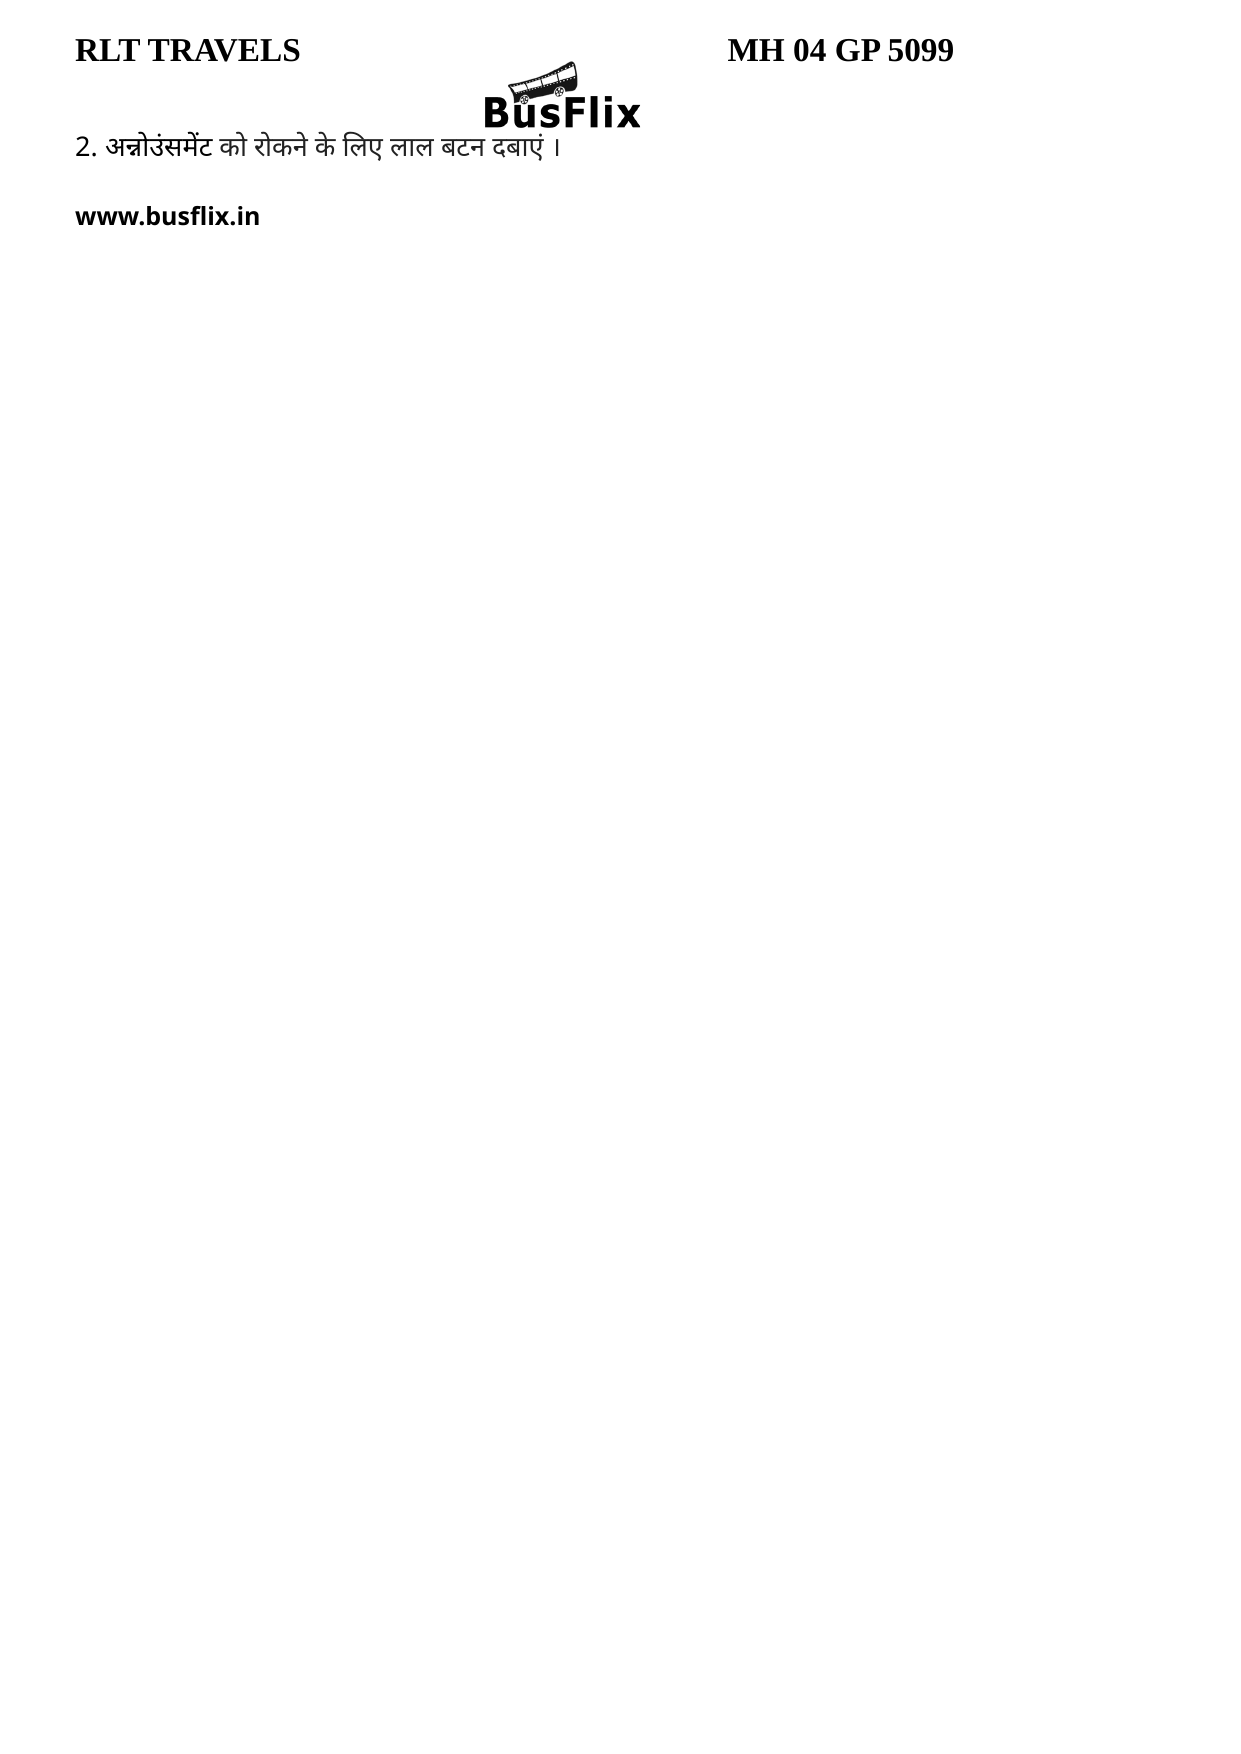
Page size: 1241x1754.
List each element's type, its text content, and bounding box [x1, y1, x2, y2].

text 2. अन्नोउंसमेंट को रोकने के लिए लाल बटन दबाएं । [75, 127, 1165, 167]
text www.busflix.in [75, 199, 1165, 233]
